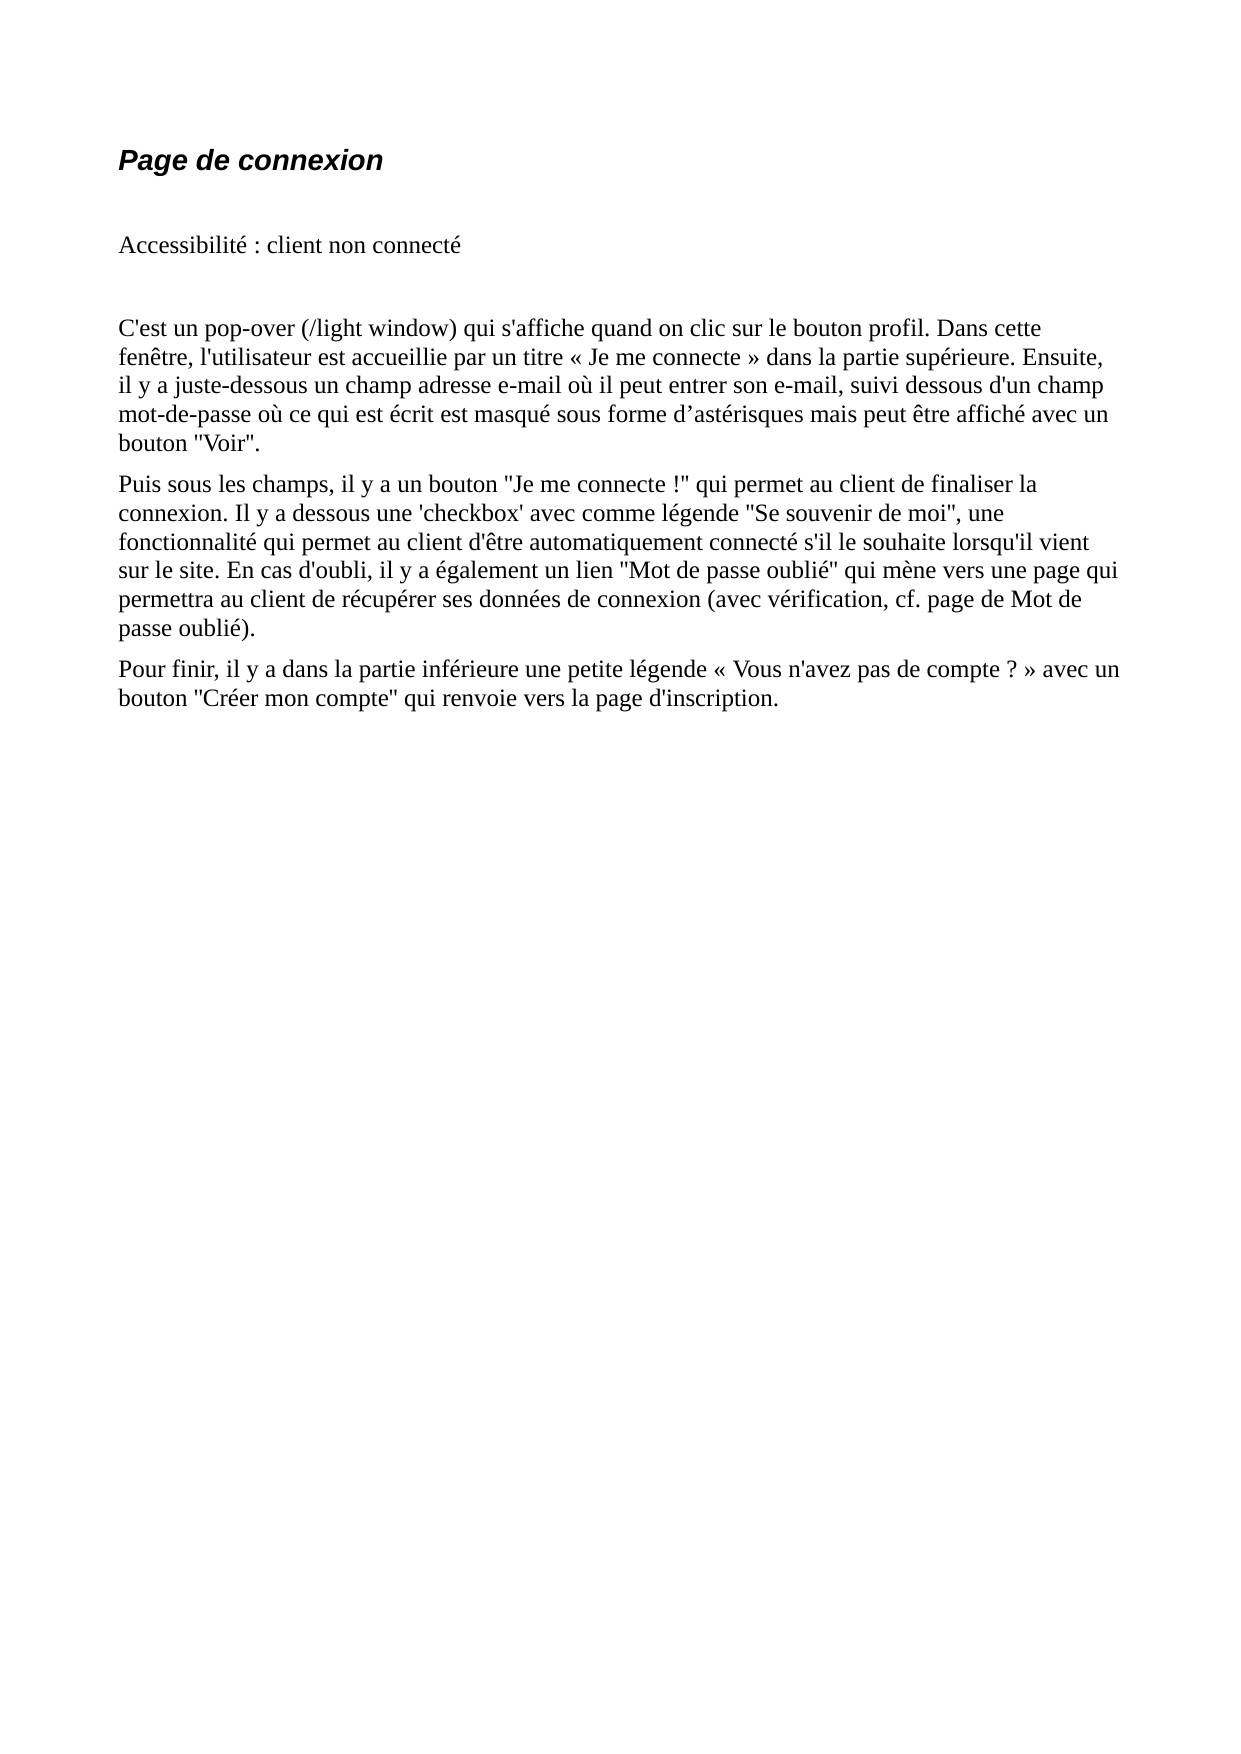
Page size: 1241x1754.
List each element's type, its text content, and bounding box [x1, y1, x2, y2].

subtitle Page de connexion [118, 143, 1122, 177]
text Pour finir, il y a dans la partie inférieure une petite légende « Vous n'avez pas de compte ? » avec un bouton ''Créer mon compte'' qui renvoie vers la page d'inscription. [118, 654, 1122, 712]
text C'est un pop-over (/light window) qui s'affiche quand on clic sur le bouton profil. Dans cette fenêtre, l'utilisateur est accueillie par un titre « Je me connecte » dans la partie supérieure. Ensuite, il y a juste-dessous un champ adresse e-mail où il peut entrer son e-mail, suivi dessous d'un champ mot-de-passe où ce qui est écrit est masqué sous forme d’astérisques mais peut être affiché avec un bouton ''Voir''. [118, 313, 1122, 457]
text Accessibilité : client non connecté [118, 230, 1122, 259]
text Puis sous les champs, il y a un bouton ''Je me connecte !'' qui permet au client de finaliser la connexion. Il y a dessous une 'checkbox' avec comme légende ''Se souvenir de moi'', une fonctionnalité qui permet au client d'être automatiquement connecté s'il le souhaite lorsqu'il vient sur le site. En cas d'oubli, il y a également un lien ''Mot de passe oublié'' qui mène vers une page qui permettra au client de récupérer ses données de connexion (avec vérification, cf. page de Mot de passe oublié). [118, 469, 1122, 642]
